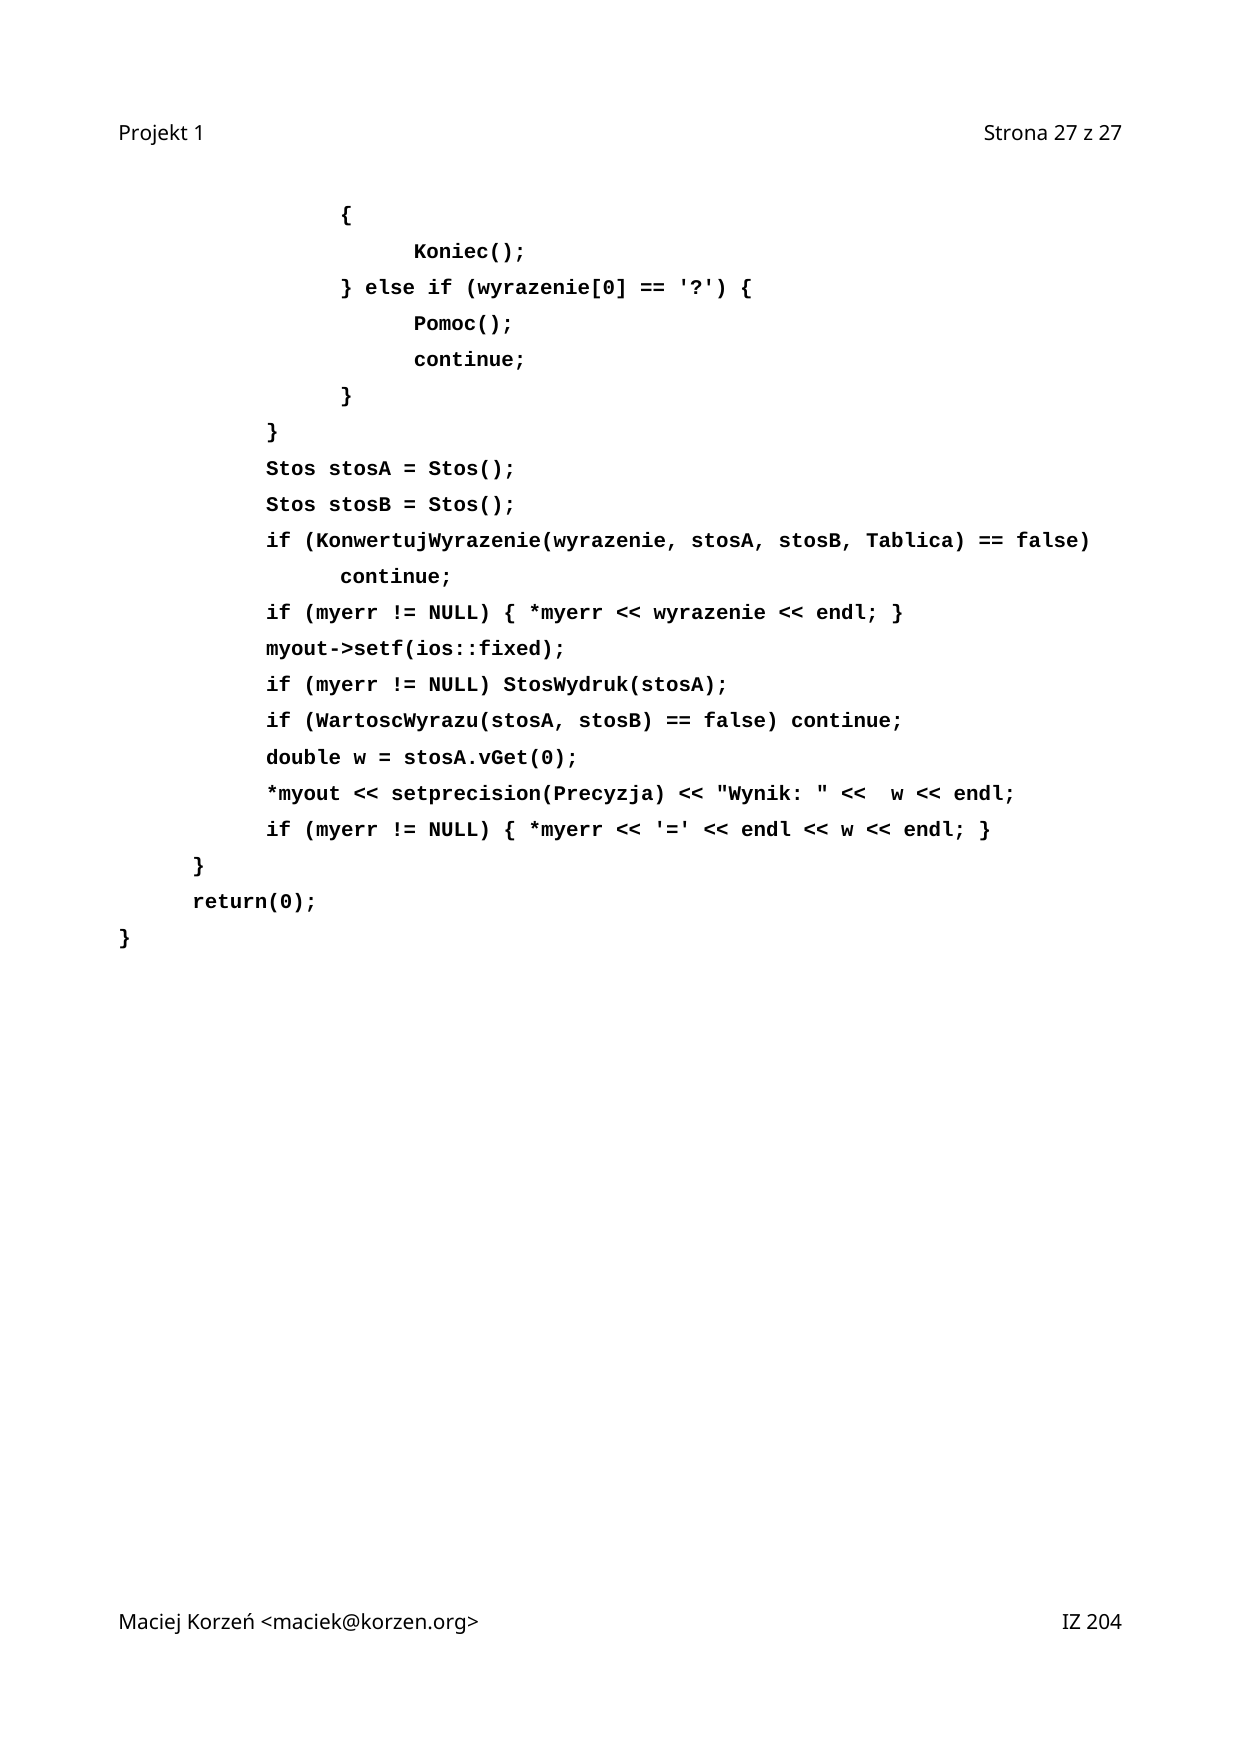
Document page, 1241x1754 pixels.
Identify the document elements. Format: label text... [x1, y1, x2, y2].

text Pomoc(); [118, 313, 1122, 337]
text } [118, 927, 1122, 951]
text return(0); [118, 891, 1122, 915]
text Stos stosB = Stos(); [118, 494, 1122, 517]
text double w = stosA.vGet(0); [118, 747, 1122, 770]
text if (myerr != NULL) { *myerr << '=' << endl << w << endl; } [118, 819, 1122, 843]
text continue; [118, 349, 1122, 373]
text if (KonwertujWyrazenie(wyrazenie, stosA, stosB, Tablica) == false) [118, 530, 1122, 553]
text if (myerr != NULL) StosWydruk(stosA); [118, 674, 1122, 698]
text myout->setf(ios::fixed); [118, 638, 1122, 662]
text } [118, 385, 1122, 409]
text } else if (wyrazenie[0] == '?') { [118, 277, 1122, 300]
text } [118, 855, 1122, 879]
text if (WartoscWyrazu(stosA, stosB) == false) continue; [118, 711, 1122, 734]
text continue; [118, 566, 1122, 589]
text Koniec(); [118, 241, 1122, 264]
text if (myerr != NULL) { *myerr << wyrazenie << endl; } [118, 602, 1122, 626]
text } [118, 421, 1122, 445]
text Stos stosA = Stos(); [118, 457, 1122, 481]
text { [118, 204, 1122, 228]
text *myout << setprecision(Precyzja) << "Wynik: " << w << endl; [118, 783, 1122, 806]
